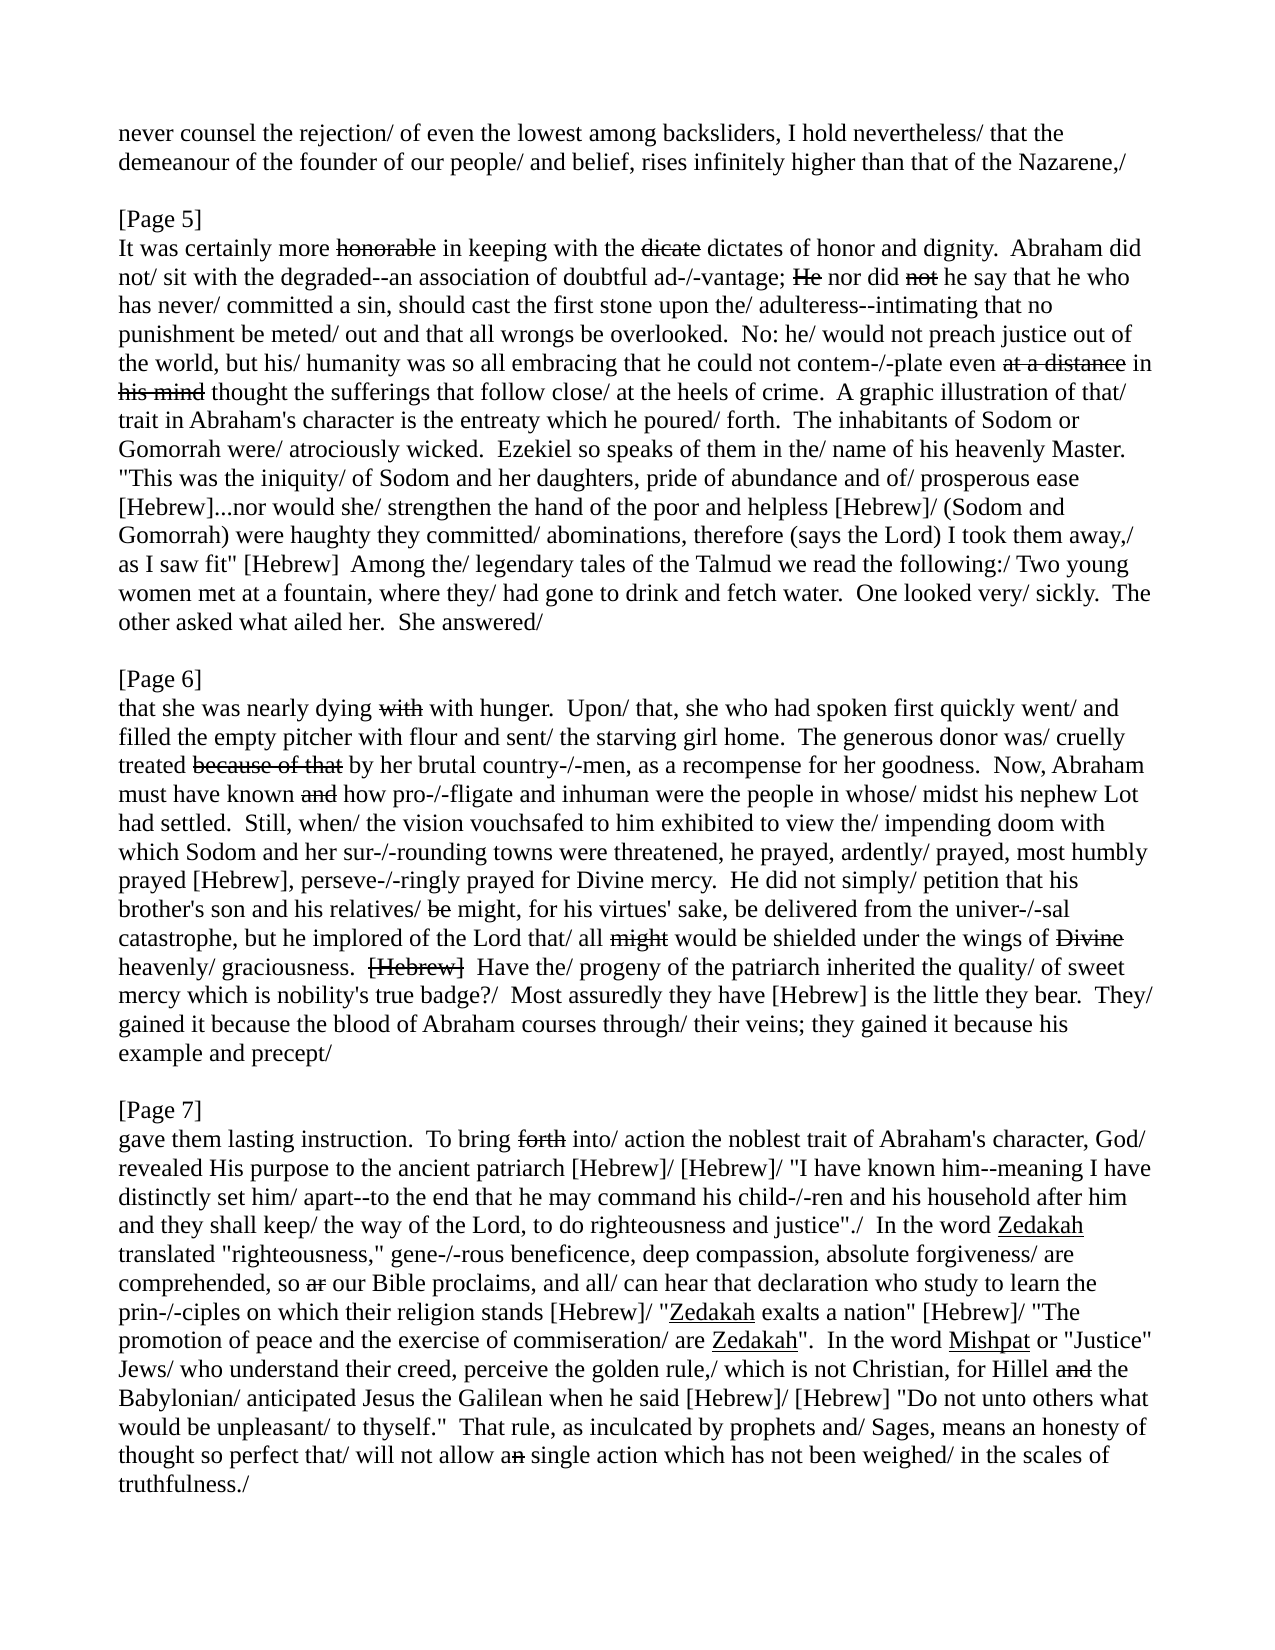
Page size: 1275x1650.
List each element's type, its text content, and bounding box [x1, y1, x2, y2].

text It was certainly more honorable in keeping with the dicate dictates of honor and dignity. Abraham did not/ sit with the degraded--an association of doubtful ad-/-vantage; He nor did not he say that he who has never/ committed a sin, should cast the first stone upon the/ adulteress--intimating that no punishment be meted/ out and that all wrongs be overlooked. No: he/ would not preach justice out of the world, but his/ humanity was so all embracing that he could not contem-/-plate even at a distance in his mind thought the sufferings that follow close/ at the heels of crime. A graphic illustration of that/ trait in Abraham's character is the entreaty which he poured/ forth. The inhabitants of Sodom or Gomorrah were/ atrociously wicked. Ezekiel so speaks of them in the/ name of his heavenly Master. "This was the iniquity/ of Sodom and her daughters, pride of abundance and of/ prosperous ease [Hebrew]...nor would she/ strengthen the hand of the poor and helpless [Hebrew]/ (Sodom and Gomorrah) were haughty they committed/ abominations, therefore (says the Lord) I took them away,/ as I saw fit" [Hebrew] Among the/ legendary tales of the Talmud we read the following:/ Two young women met at a fountain, where they/ had gone to drink and fetch water. One looked very/ sickly. The other asked what ailed her. She answered/ [118, 233, 1157, 636]
text gave them lasting instruction. To bring forth into/ action the noblest trait of Abraham's character, God/ revealed His purpose to the ancient patriarch [Hebrew]/ [Hebrew]/ "I have known him--meaning I have distinctly set him/ apart--to the end that he may command his child-/-ren and his household after him and they shall keep/ the way of the Lord, to do righteousness and justice"./ In the word Zedakah translated "righteousness," gene-/-rous beneficence, deep compassion, absolute forgiveness/ are comprehended, so ar our Bible proclaims, and all/ can hear that declaration who study to learn the prin-/-ciples on which their religion stands [Hebrew]/ "Zedakah exalts a nation" [Hebrew]/ "The promotion of peace and the exercise of commiseration/ are Zedakah". In the word Mishpat or "Justice" Jews/ who understand their creed, perceive the golden rule,/ which is not Christian, for Hillel and the Babylonian/ anticipated Jesus the Galilean when he said [Hebrew]/ [Hebrew] "Do not unto others what would be unpleasant/ to thyself." That rule, as inculcated by prophets and/ Sages, means an honesty of thought so perfect that/ will not allow an single action which has not been weighed/ in the scales of truthfulness./ [118, 1124, 1157, 1498]
text never counsel the rejection/ of even the lowest among backsliders, I hold nevertheless/ that the demeanour of the founder of our people/ and belief, rises infinitely higher than that of the Nazarene,/ [118, 118, 1157, 176]
text [Page 7] [118, 1096, 1157, 1124]
text [Page 5] [118, 204, 1157, 233]
text that she was nearly dying with with hunger. Upon/ that, she who had spoken first quickly went/ and filled the empty pitcher with flour and sent/ the starving girl home. The generous donor was/ cruelly treated because of that by her brutal country-/-men, as a recompense for her goodness. Now, Abraham must have known and how pro-/-fligate and inhuman were the people in whose/ midst his nephew Lot had settled. Still, when/ the vision vouchsafed to him exhibited to view the/ impending doom with which Sodom and her sur-/-rounding towns were threatened, he prayed, ardently/ prayed, most humbly prayed [Hebrew], perseve-/-ringly prayed for Divine mercy. He did not simply/ petition that his brother's son and his relatives/ be might, for his virtues' sake, be delivered from the univer-/-sal catastrophe, but he implored of the Lord that/ all might would be shielded under the wings of Divine heavenly/ graciousness. [Hebrew] Have the/ progeny of the patriarch inherited the quality/ of sweet mercy which is nobility's true badge?/ Most assuredly they have [Hebrew] is the little they bear. They/ gained it because the blood of Abraham courses through/ their veins; they gained it because his example and precept/ [118, 693, 1157, 1067]
text [Page 6] [118, 664, 1157, 693]
